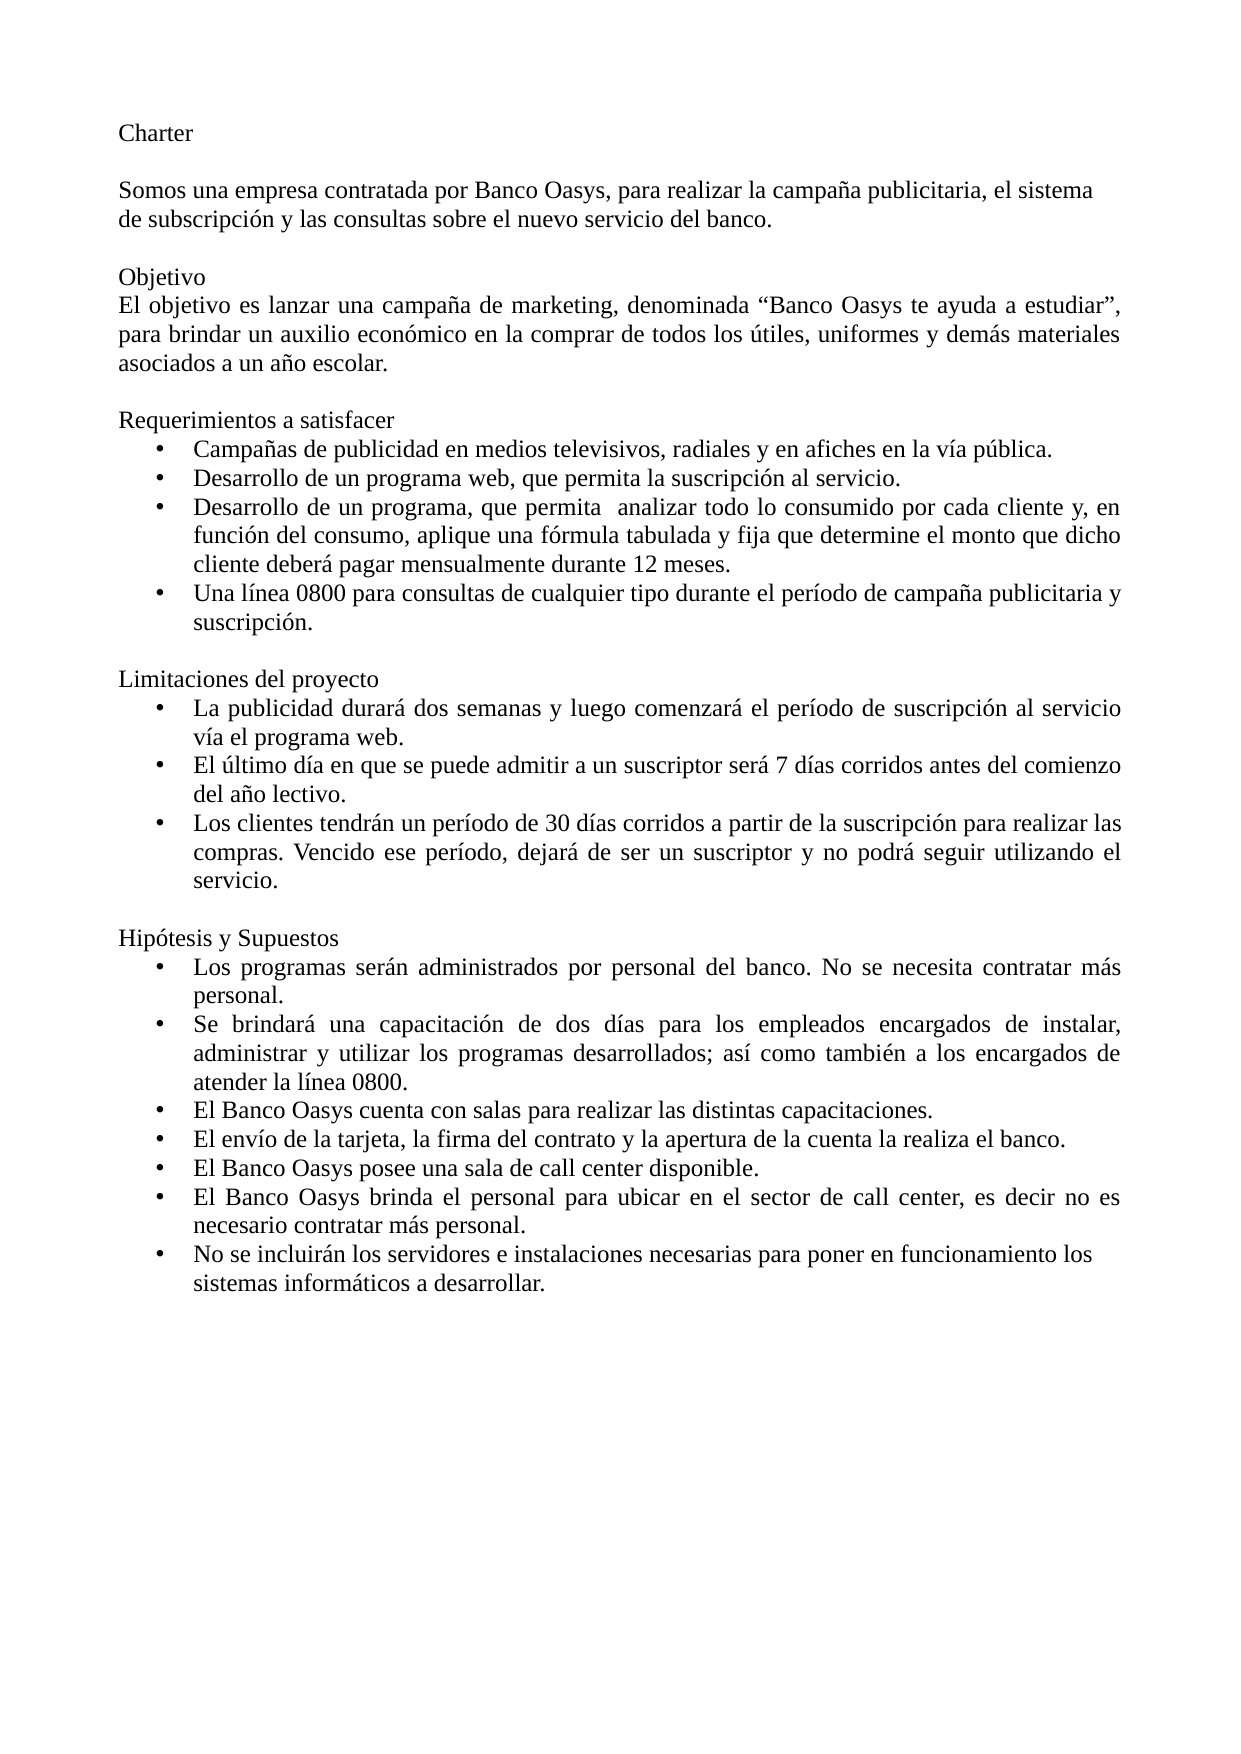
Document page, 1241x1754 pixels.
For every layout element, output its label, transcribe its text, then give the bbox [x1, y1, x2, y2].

list Desarrollo de un programa, que permita analizar todo lo consumido por cada cliente y, en función del consumo, aplique una fórmula tabulada y fija que determine el monto que dicho cliente deberá pagar mensualmente durante 12 meses. [156, 492, 1122, 578]
text Hipótesis y Supuestos [118, 923, 1122, 952]
text Somos una empresa contratada por Banco Oasys, para realizar la campaña publicitaria, el sistema de subscripción y las consultas sobre el nuevo servicio del banco. [118, 176, 1122, 233]
list El Banco Oasys posee una sala de call center disponible. [156, 1153, 1122, 1182]
text Requerimientos a satisfacer [118, 406, 1122, 434]
list Se brindará una capacitación de dos días para los empleados encargados de instalar, administrar y utilizar los programas desarrollados; así como también a los encargados de atender la línea 0800. [156, 1009, 1122, 1096]
text El objetivo es lanzar una campaña de marketing, denominada “Banco Oasys te ayuda a estudiar”, para brindar un auxilio económico en la comprar de todos los útiles, uniformes y demás materiales asociados a un año escolar. [118, 291, 1122, 377]
text Limitaciones del proyecto [118, 664, 1122, 693]
text Objetivo [118, 262, 1122, 291]
text Charter [118, 118, 1122, 147]
list No se incluirán los servidores e instalaciones necesarias para poner en funcionamiento los sistemas informáticos a desarrollar. [156, 1239, 1122, 1297]
list El Banco Oasys cuenta con salas para realizar las distintas capacitaciones. [156, 1096, 1122, 1124]
list Una línea 0800 para consultas de cualquier tipo durante el período de campaña publicitaria y suscripción. [156, 578, 1122, 636]
list El envío de la tarjeta, la firma del contrato y la apertura de la cuenta la realiza el banco. [156, 1124, 1122, 1153]
list El último día en que se puede admitir a un suscriptor será 7 días corridos antes del comienzo del año lectivo. [156, 751, 1122, 808]
list Desarrollo de un programa web, que permita la suscripción al servicio. [156, 463, 1122, 492]
list Los programas serán administrados por personal del banco. No se necesita contratar más personal. [156, 952, 1122, 1009]
list Campañas de publicidad en medios televisivos, radiales y en afiches en la vía pública. [156, 434, 1122, 463]
list El Banco Oasys brinda el personal para ubicar en el sector de call center, es decir no es necesario contratar más personal. [156, 1182, 1122, 1239]
list La publicidad durará dos semanas y luego comenzará el período de suscripción al servicio vía el programa web. [156, 693, 1122, 751]
list Los clientes tendrán un período de 30 días corridos a partir de la suscripción para realizar las compras. Vencido ese período, dejará de ser un suscriptor y no podrá seguir utilizando el servicio. [156, 808, 1122, 894]
